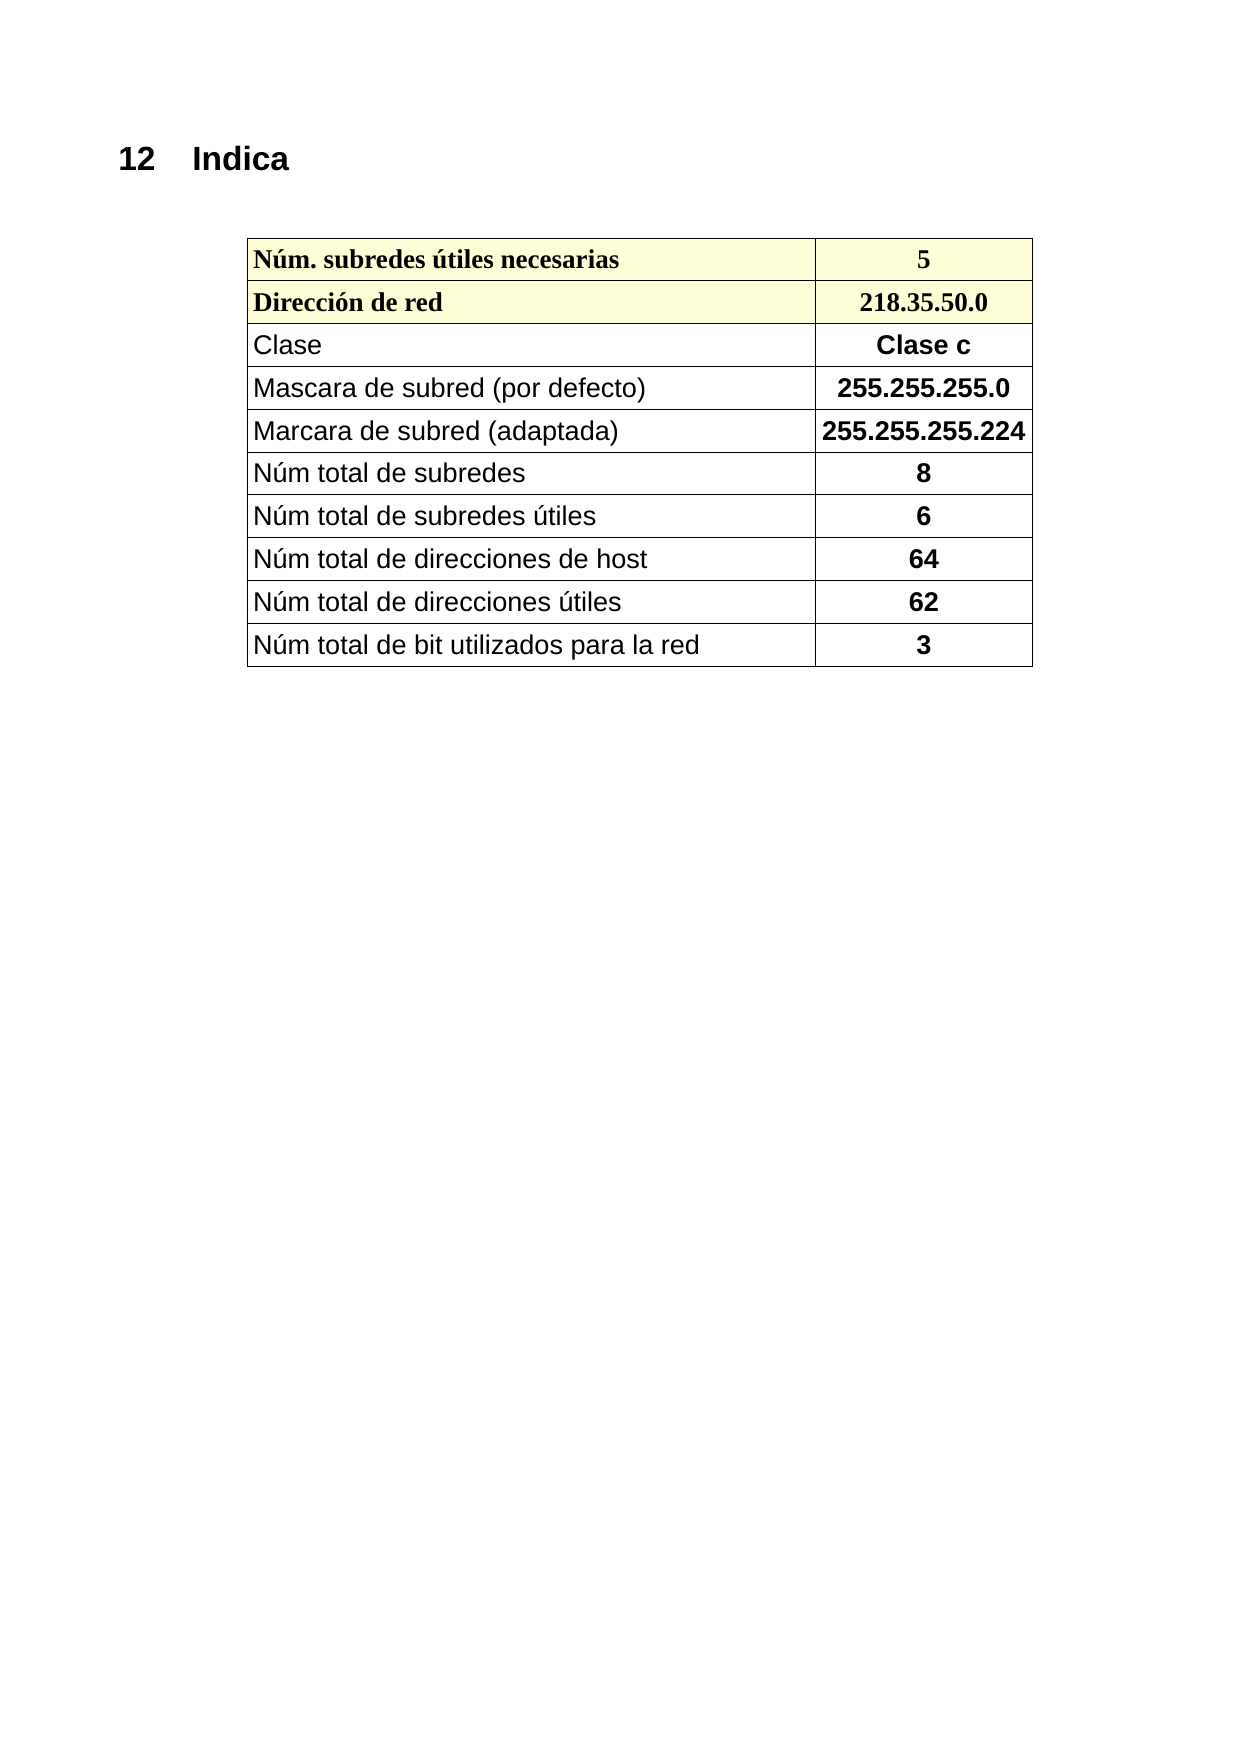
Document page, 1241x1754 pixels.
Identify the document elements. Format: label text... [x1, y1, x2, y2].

table_cell 8 [816, 453, 1032, 494]
subtitle Indica [118, 139, 1122, 178]
table_cell Clase [248, 324, 815, 366]
table_cell 218.35.50.0 [816, 281, 1032, 323]
table_cell 64 [816, 538, 1032, 580]
table_cell Mascara de subred (por defecto) [248, 367, 815, 409]
table_cell Marcara de subred (adaptada) [248, 410, 815, 452]
table_cell 255.255.255.224 [816, 410, 1032, 452]
table_header 5 [816, 239, 1032, 280]
table_cell Núm total de bit utilizados para la red [248, 624, 815, 666]
table_cell Clase c [816, 324, 1032, 366]
table_cell 3 [816, 624, 1032, 666]
table_cell Núm total de subredes [248, 453, 815, 494]
table_cell Núm total de direcciones de host [248, 538, 815, 580]
table_cell Núm total de subredes útiles [248, 495, 815, 537]
table_cell 6 [816, 495, 1032, 537]
table_cell Dirección de red [248, 281, 815, 323]
table_cell 255.255.255.0 [816, 367, 1032, 409]
table_cell Núm total de direcciones útiles [248, 581, 815, 623]
table_cell 62 [816, 581, 1032, 623]
table_header Núm. subredes útiles necesarias [248, 239, 815, 280]
